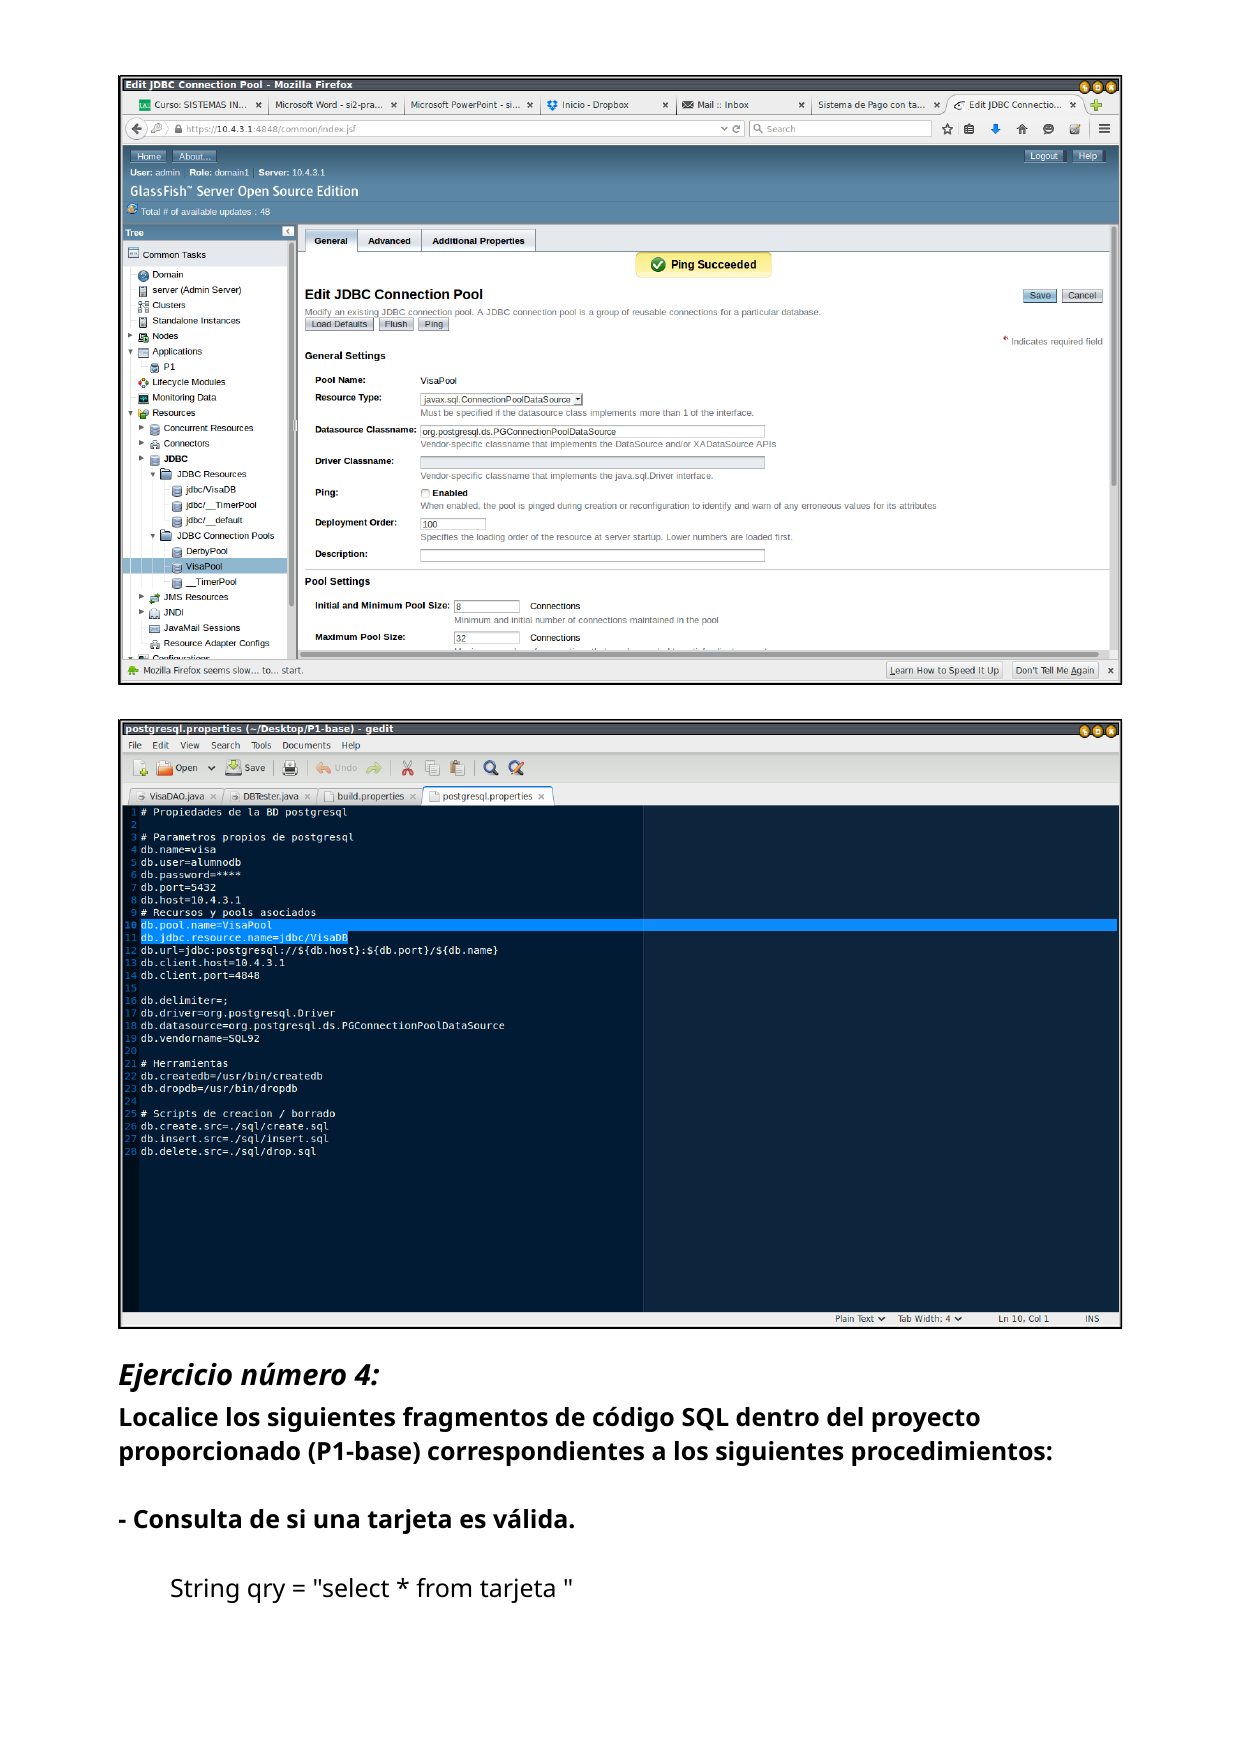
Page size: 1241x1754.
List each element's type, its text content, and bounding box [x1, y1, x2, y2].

text String qry = "select * from tarjeta " [118, 1570, 1122, 1604]
subtitle Ejercicio número 4: [118, 1354, 1122, 1394]
text Localice los siguientes fragmentos de código SQL dentro del proyecto proporcionado (P1-base) correspondientes a los siguientes procedimientos: [118, 1400, 1122, 1468]
text - Consulta de si una tarjeta es válida. [118, 1502, 1122, 1536]
